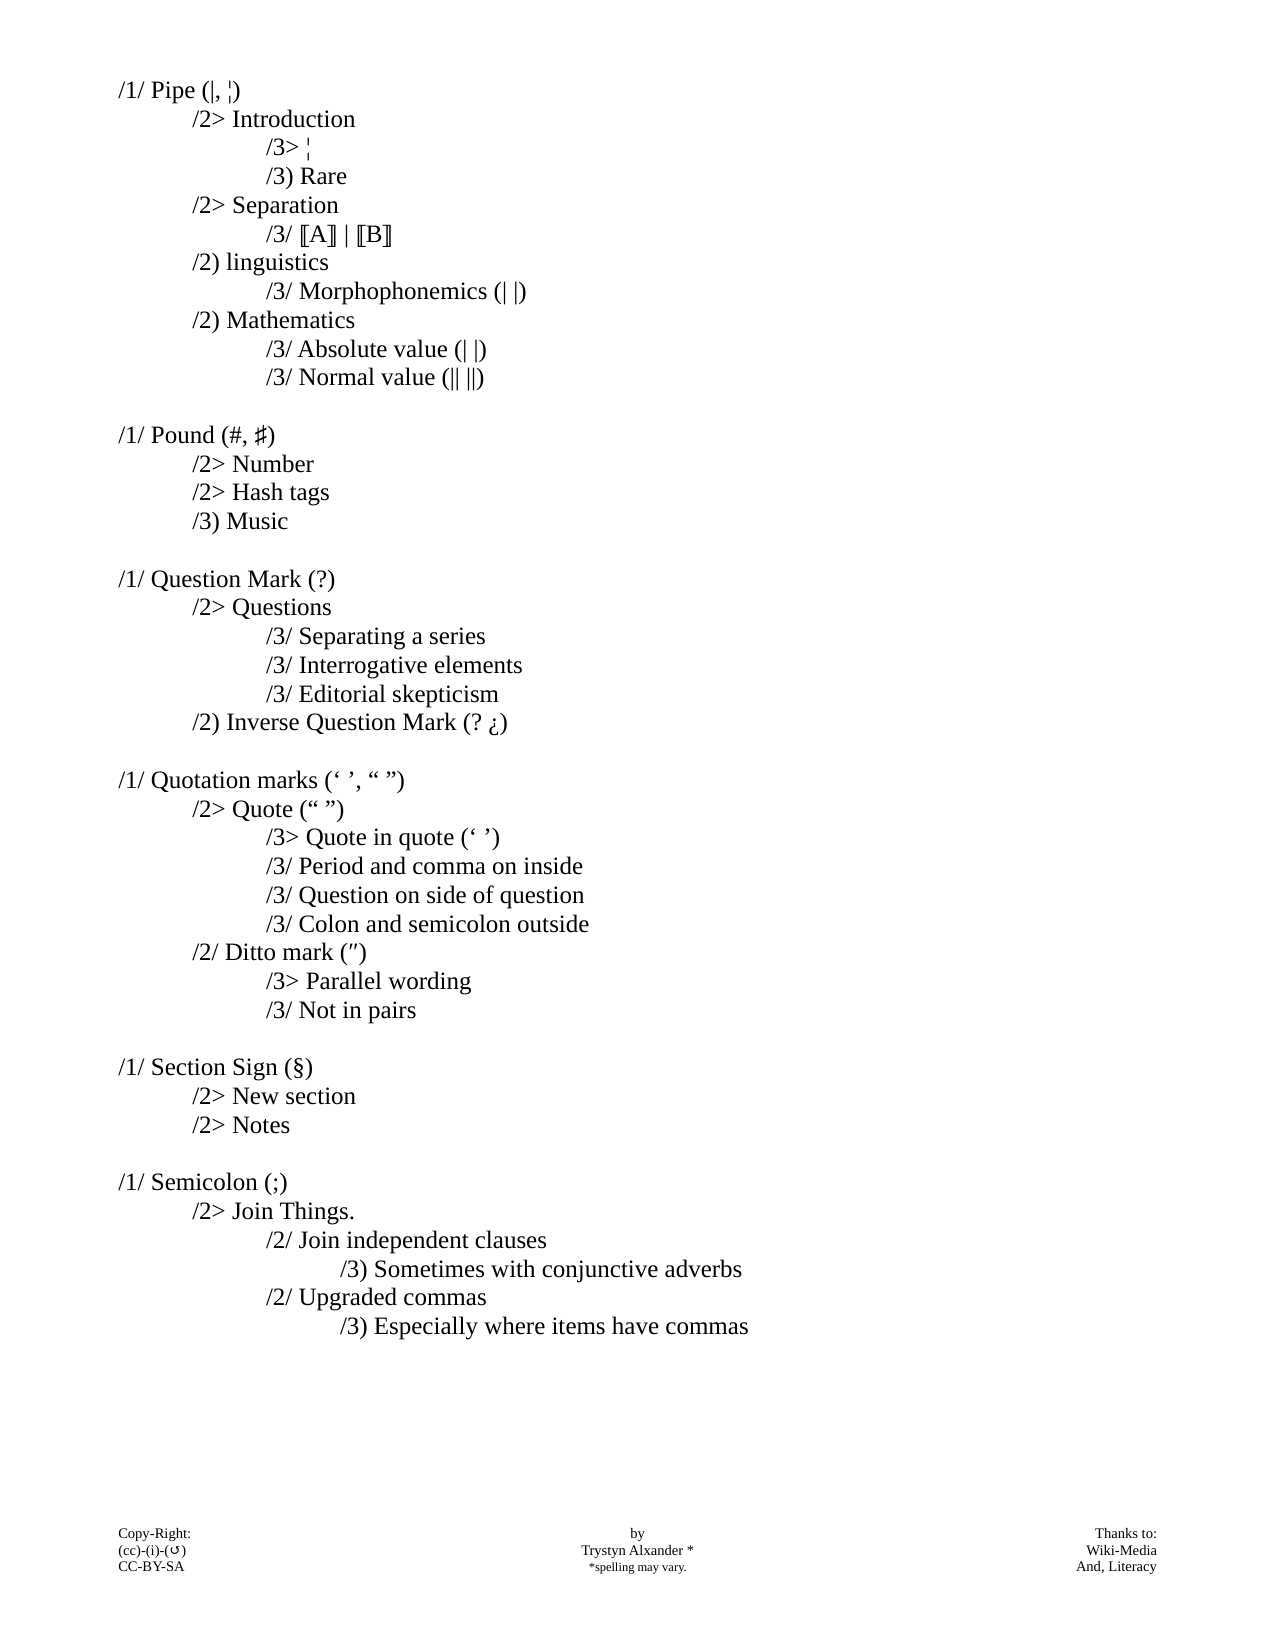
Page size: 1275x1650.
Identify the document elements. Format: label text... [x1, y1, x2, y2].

text /3/ Period and comma on inside [118, 851, 1157, 880]
text /3> Parallel wording [118, 966, 1157, 995]
text /2> Introduction [118, 104, 1157, 132]
text /3) Sometimes with conjunctive adverbs [118, 1254, 1157, 1282]
text /2> Questions [118, 592, 1157, 621]
text /3/ Interrogative elements [118, 650, 1157, 679]
text /1/ Semicolon (;) [118, 1167, 1157, 1196]
text /2) Inverse Question Mark (? ¿) [118, 707, 1157, 736]
text /3/ Not in pairs [118, 995, 1157, 1024]
text /1/ Question Mark (?) [118, 564, 1157, 592]
text /3) Especially where items have commas [118, 1311, 1157, 1340]
text /2/ Ditto mark (″) [118, 937, 1157, 966]
text /3/ Colon and semicolon outside [118, 909, 1157, 937]
text /2> Quote (“ ”) [118, 794, 1157, 822]
text /3/ Morphophonemics (| |) /2) Mathematics [118, 276, 1157, 334]
text /2) linguistics [118, 247, 1157, 276]
text /1/ Pound (#, ♯) [118, 420, 1157, 449]
text /2/ Upgraded commas [118, 1282, 1157, 1311]
text /3) Music [118, 506, 1157, 535]
text /2> Join Things. [118, 1196, 1157, 1225]
text /1/ Pipe (|, ¦) [118, 75, 1157, 104]
text /2/ Join independent clauses [118, 1225, 1157, 1254]
text /3/ ⟦A⟧ | ⟦B⟧ [118, 219, 1157, 247]
text /1/ Section Sign (§) [118, 1052, 1157, 1081]
text /3/ Editorial skepticism [118, 679, 1157, 707]
text /3/ Normal value (|| ||) [118, 362, 1157, 391]
text /3/ Question on side of question [118, 880, 1157, 909]
text /2> Notes [118, 1110, 1157, 1139]
text /3/ Absolute value (| |) [118, 334, 1157, 362]
text /3) Rare /2> Separation [118, 161, 1157, 219]
text /3> Quote in quote (‘ ’) [118, 822, 1157, 851]
text /1/ Quotation marks (‘ ’, “ ”) [118, 765, 1157, 794]
text /2> New section [118, 1081, 1157, 1110]
text /2> Hash tags [118, 477, 1157, 506]
text /2> Number [118, 449, 1157, 477]
text /3> ¦ [118, 132, 1157, 161]
text /3/ Separating a series [118, 621, 1157, 650]
